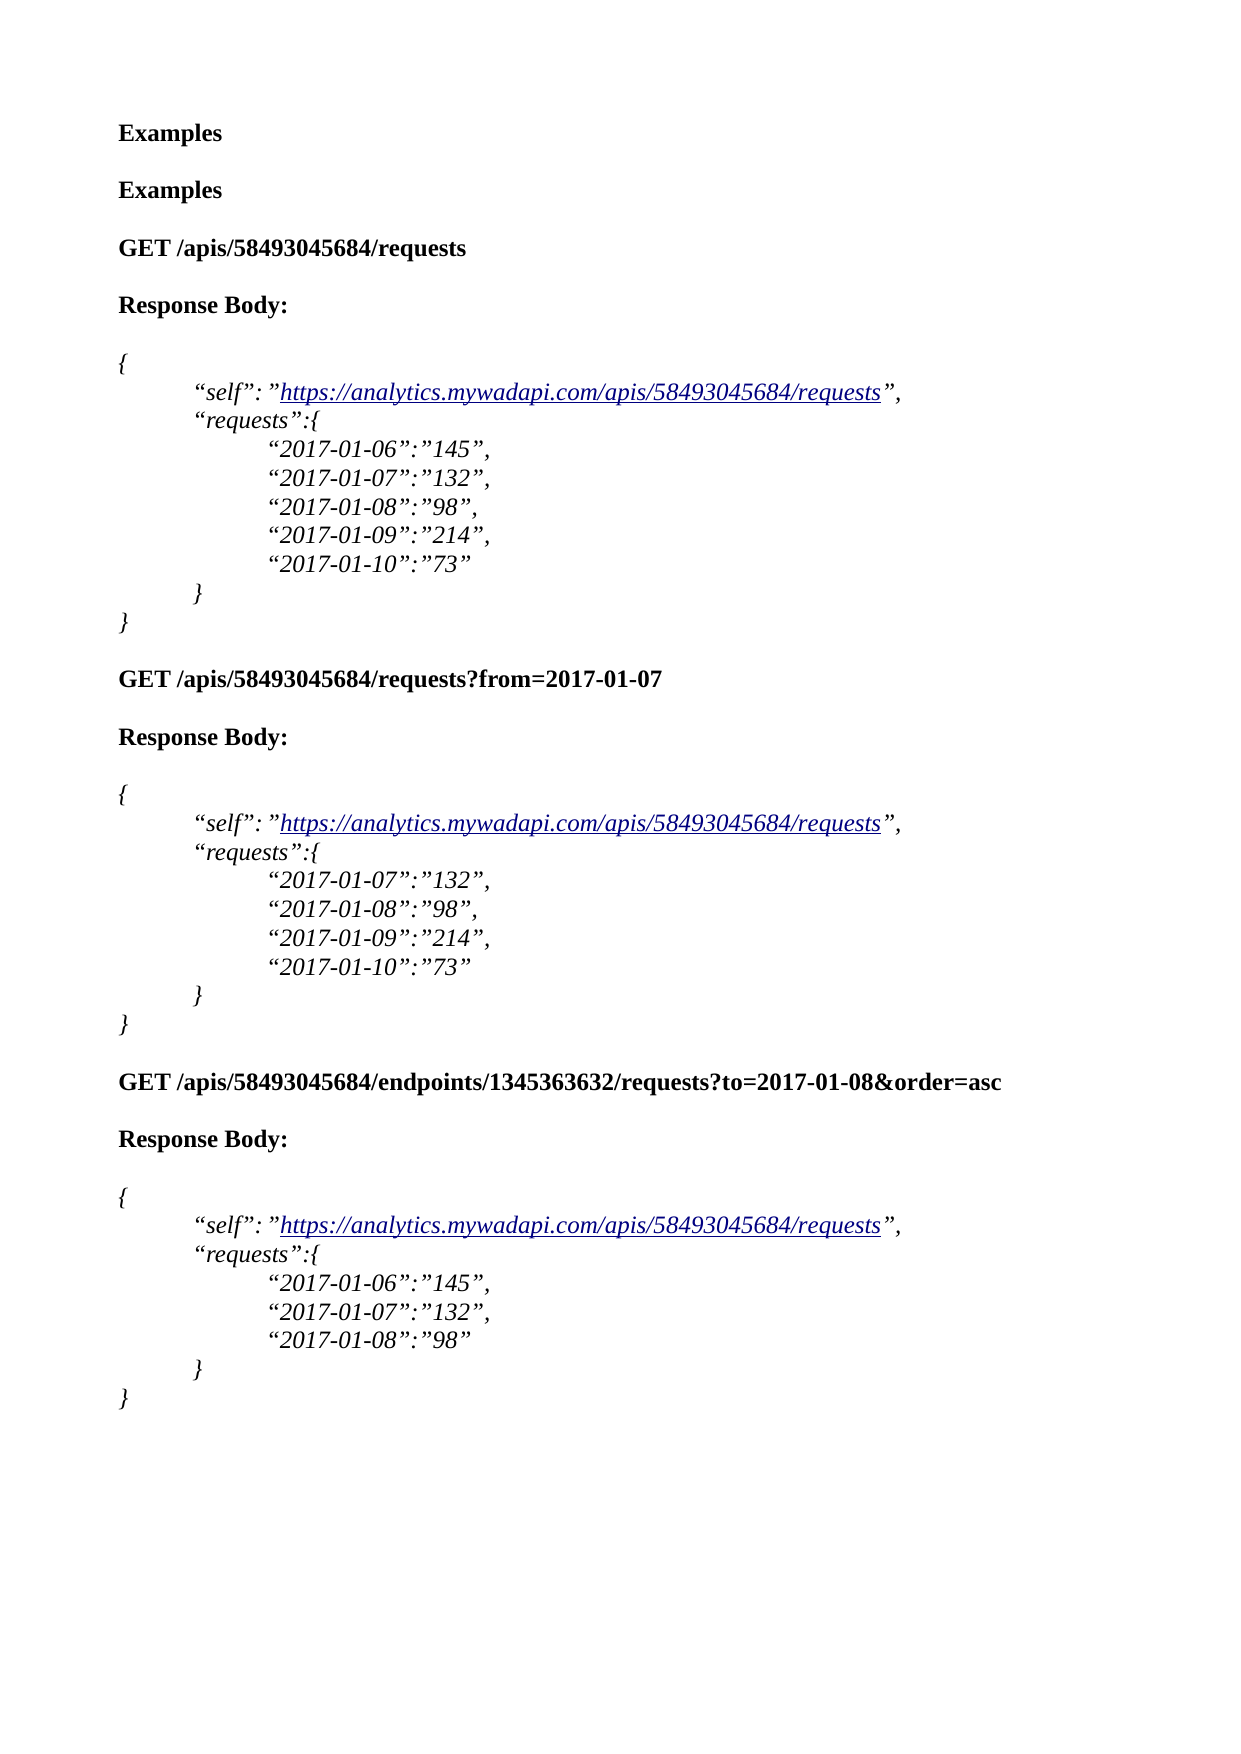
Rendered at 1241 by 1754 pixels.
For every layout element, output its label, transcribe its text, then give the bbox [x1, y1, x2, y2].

text GET /apis/58493045684/requests [118, 233, 1122, 262]
text “self”: ”https://analytics.mywadapi.com/apis/58493045684/requests”, [118, 377, 1122, 406]
text Response Body: [118, 291, 1122, 319]
text } [118, 578, 1122, 607]
text “2017-01-08”:”98” [118, 1326, 1122, 1354]
text “2017-01-09”:”214”, [118, 521, 1122, 549]
text } [118, 1383, 1122, 1412]
text “2017-01-07”:”132”, [118, 463, 1122, 492]
text GET /apis/58493045684/requests?from=2017-01-07 [118, 664, 1122, 693]
text “2017-01-10”:”73” [118, 952, 1122, 981]
text } [118, 1354, 1122, 1383]
text “2017-01-07”:”132”, [118, 1297, 1122, 1326]
text “2017-01-09”:”214”, [118, 923, 1122, 952]
text Examples [118, 176, 1122, 204]
text } [118, 1009, 1122, 1038]
text “2017-01-06”:”145”, [118, 434, 1122, 463]
text “2017-01-08”:”98”, [118, 894, 1122, 923]
text “2017-01-06”:”145”, [118, 1268, 1122, 1297]
text { [118, 779, 1122, 808]
text “requests”:{ [118, 1239, 1122, 1268]
text “requests”:{ [118, 837, 1122, 866]
text “2017-01-08”:”98”, [118, 492, 1122, 521]
text { [118, 1182, 1122, 1211]
text { [118, 348, 1122, 377]
text } [118, 607, 1122, 636]
text “self”: ”https://analytics.mywadapi.com/apis/58493045684/requests”, [118, 808, 1122, 837]
text GET /apis/58493045684/endpoints/1345363632/requests?to=2017-01-08&order=asc [118, 1067, 1122, 1096]
text Response Body: [118, 722, 1122, 751]
text Response Body: [118, 1124, 1122, 1153]
text “requests”:{ [118, 406, 1122, 434]
text “2017-01-10”:”73” [118, 549, 1122, 578]
text Examples [118, 118, 1122, 147]
text “self”: ”https://analytics.mywadapi.com/apis/58493045684/requests”, [118, 1211, 1122, 1239]
text } [118, 981, 1122, 1009]
text “2017-01-07”:”132”, [118, 866, 1122, 894]
